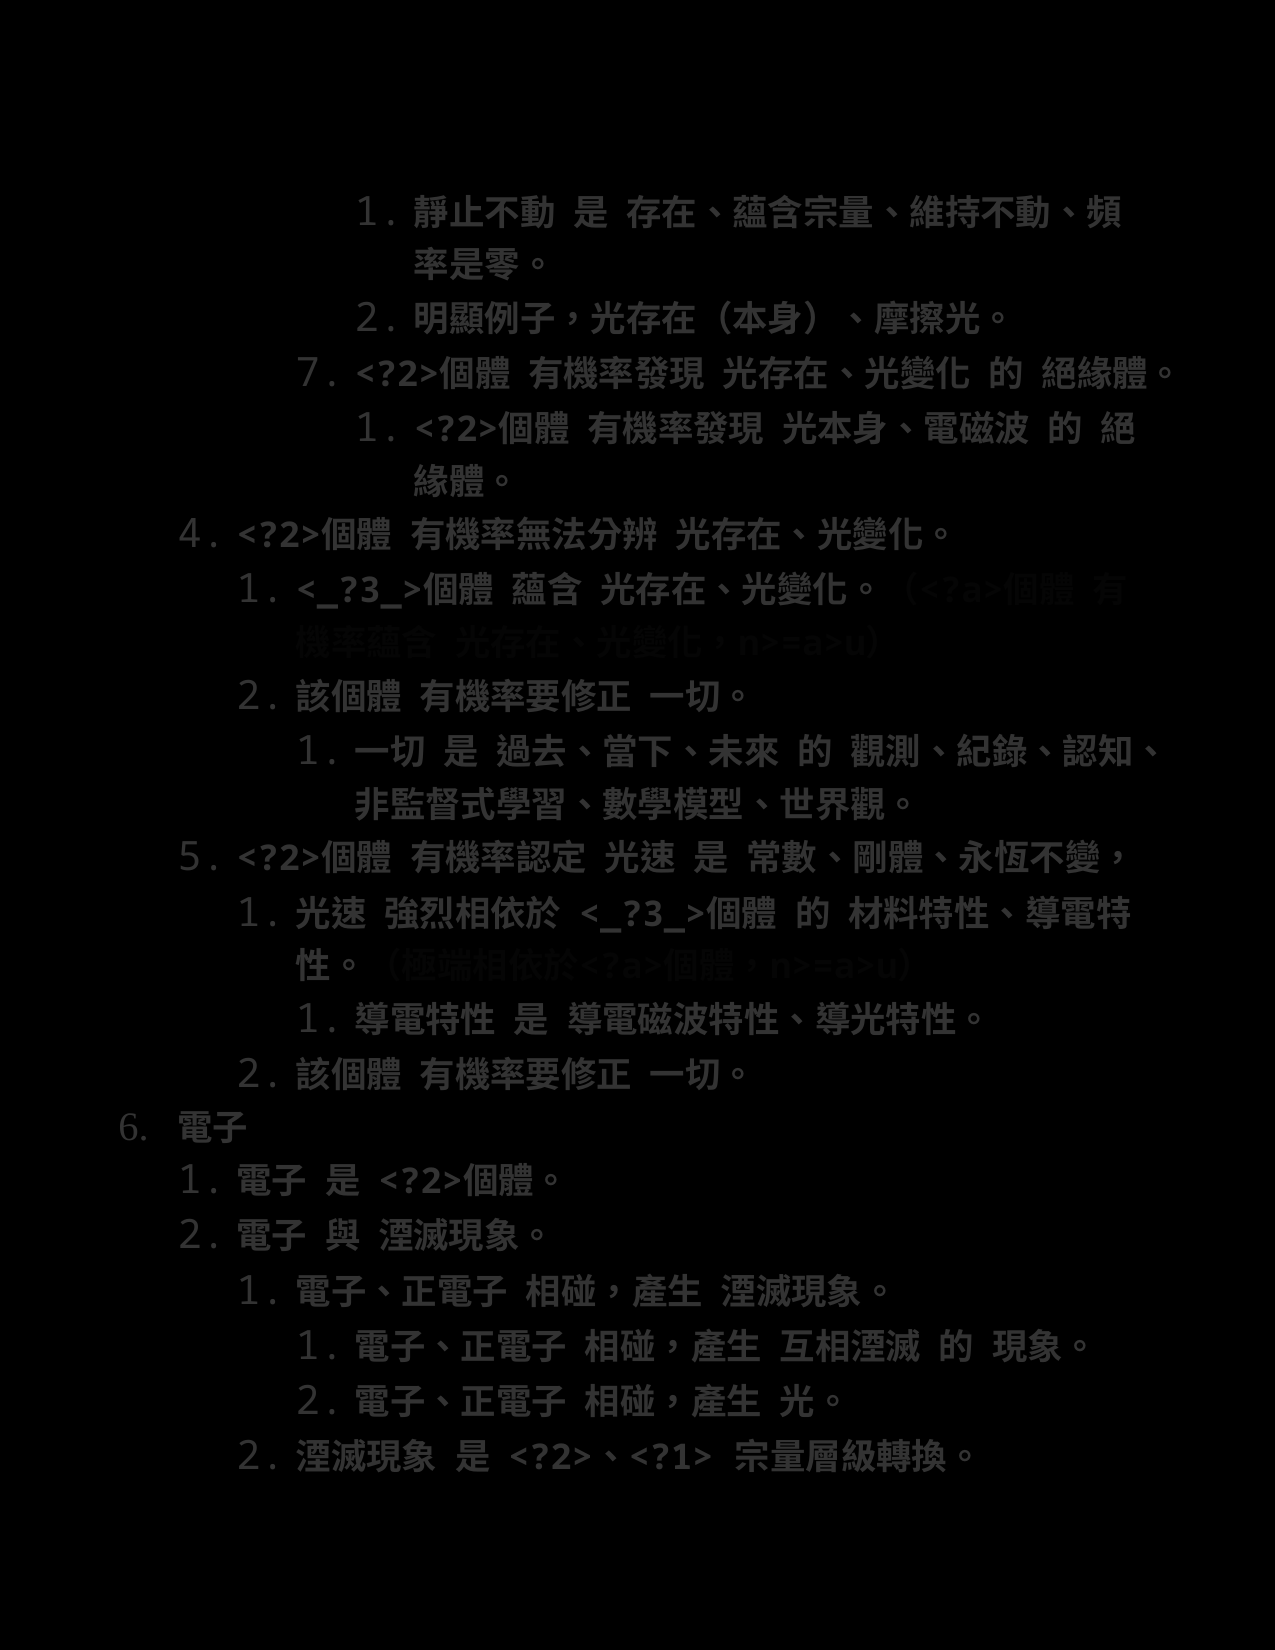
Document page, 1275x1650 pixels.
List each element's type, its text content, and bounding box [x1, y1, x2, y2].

list 光速 強烈相依於 <_?3_>個體 的 材料特性、導電特性。（極端相依於<?a>個體，n>=a>u） [236, 883, 1157, 989]
list 電子、正電子 相碰，產生 湮滅現象。 [236, 1261, 1157, 1316]
list <?2>個體 有機率認定 光速 是 常數、剛體、永恆不變， [177, 828, 1157, 883]
list 明顯例子，光存在（本身）、摩擦光。 [354, 288, 1157, 343]
list 湮滅現象 是 <?2>、<?1> 宗量層級轉換。 [236, 1426, 1157, 1481]
list 一切 是 過去、當下、未來 的 觀測、紀錄、認知、非監督式學習、數學模型、世界觀。 [295, 721, 1157, 828]
list 該個體 有機率要修正 一切。 [236, 666, 1157, 721]
list 電子 [118, 1099, 1157, 1151]
list 該個體 有機率要修正 一切。 [236, 1044, 1157, 1099]
list 靜止不動 是 存在、蘊含宗量、維持不動、頻率是零。 [354, 182, 1157, 288]
list <?2>個體 有機率發現 光本身、電磁波 的 絕緣體。 [354, 398, 1157, 504]
list <?2>個體 有機率無法分辨 光存在、光變化。 [177, 504, 1157, 560]
list 電子 是 <?2>個體。 [177, 1151, 1157, 1206]
list <?2>個體 有機率發現 光存在、光變化 的 絕緣體。 [295, 343, 1157, 398]
list 電子、正電子 相碰，產生 光。 [295, 1371, 1157, 1426]
list 電子 與 湮滅現象。 [177, 1206, 1157, 1261]
list <_?3_>個體 蘊含 光存在、光變化。（<?a>個體 有機率蘊含 光存在、光變化，n>=a>u） [236, 560, 1157, 666]
list 電子、正電子 相碰，產生 互相湮滅 的 現象。 [295, 1316, 1157, 1371]
list 導電特性 是 導電磁波特性、導光特性。 [295, 989, 1157, 1044]
